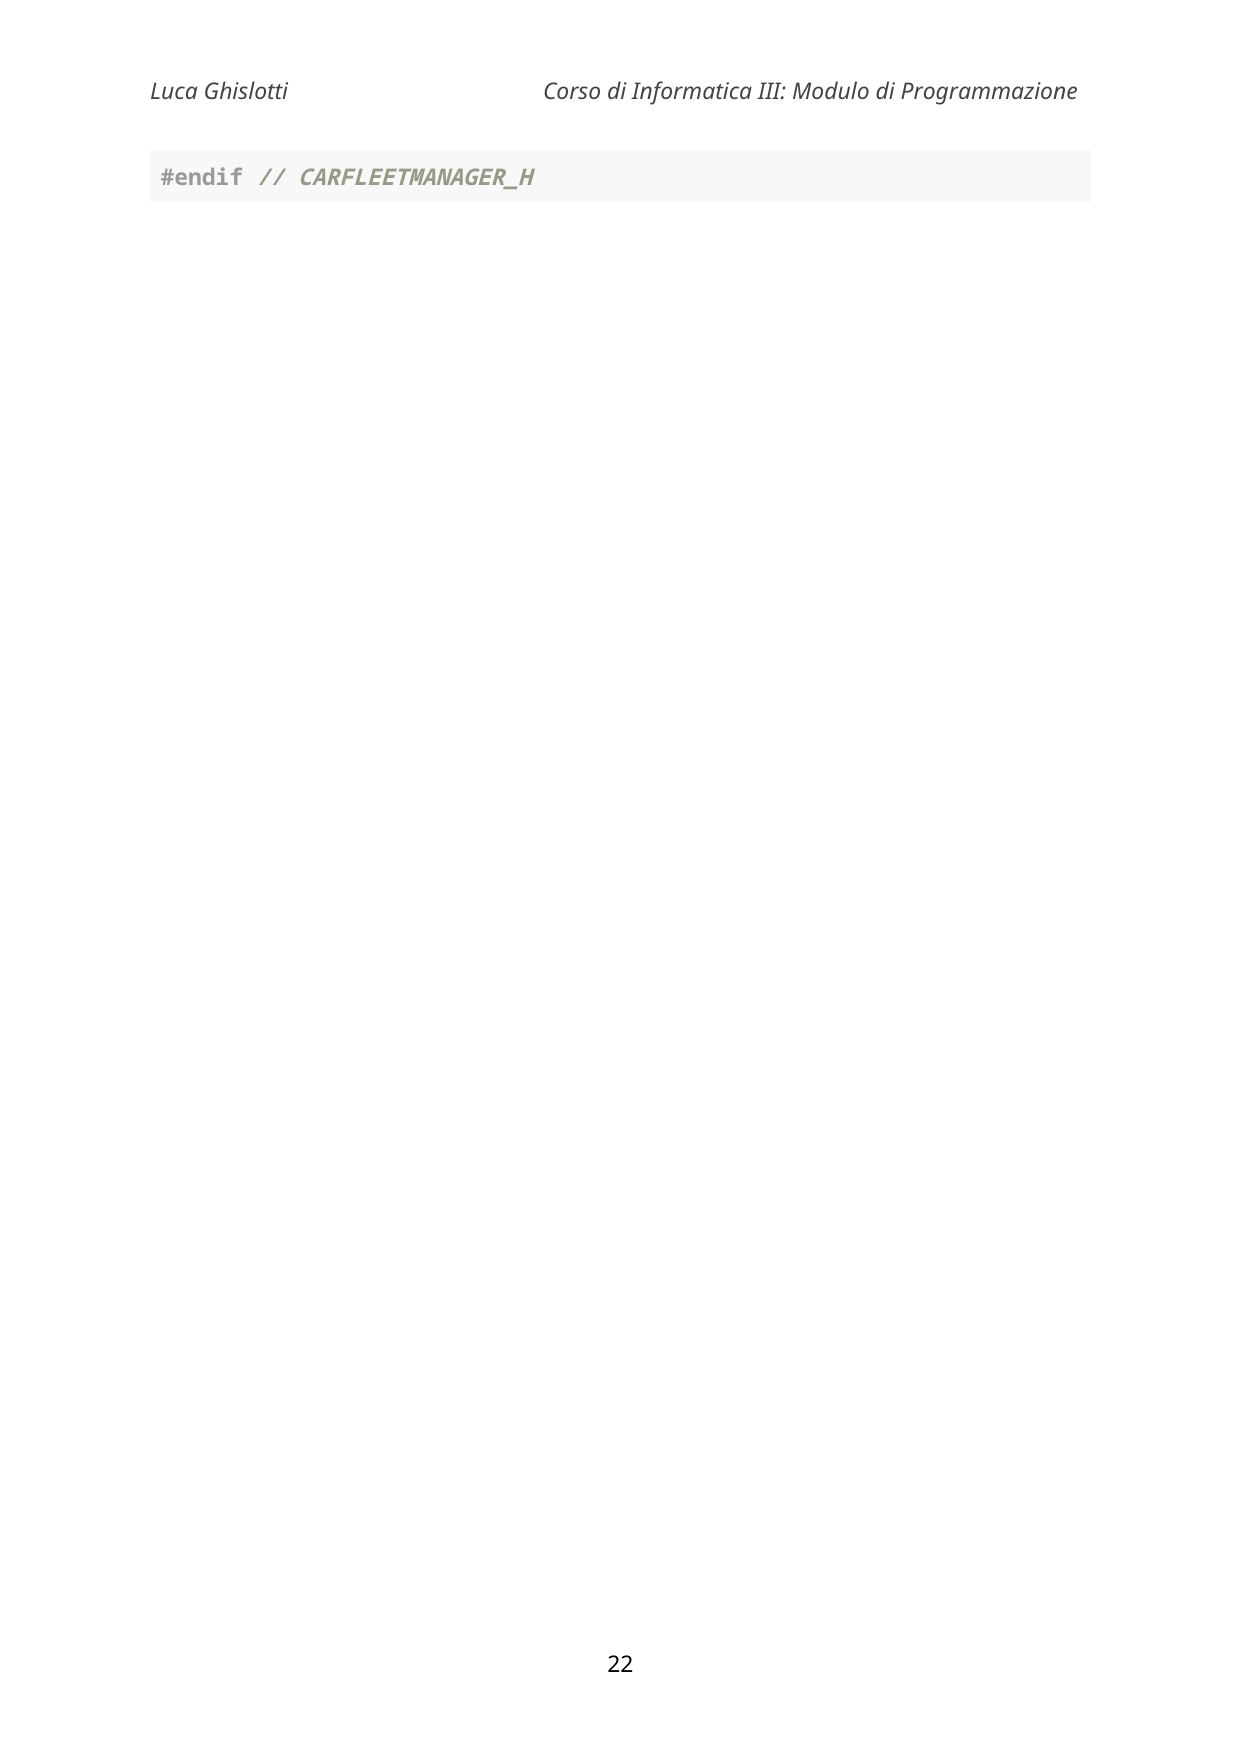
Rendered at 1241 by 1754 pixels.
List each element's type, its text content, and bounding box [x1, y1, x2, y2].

table_header #endif // CARFLEETMANAGER_H [150, 150, 1091, 202]
